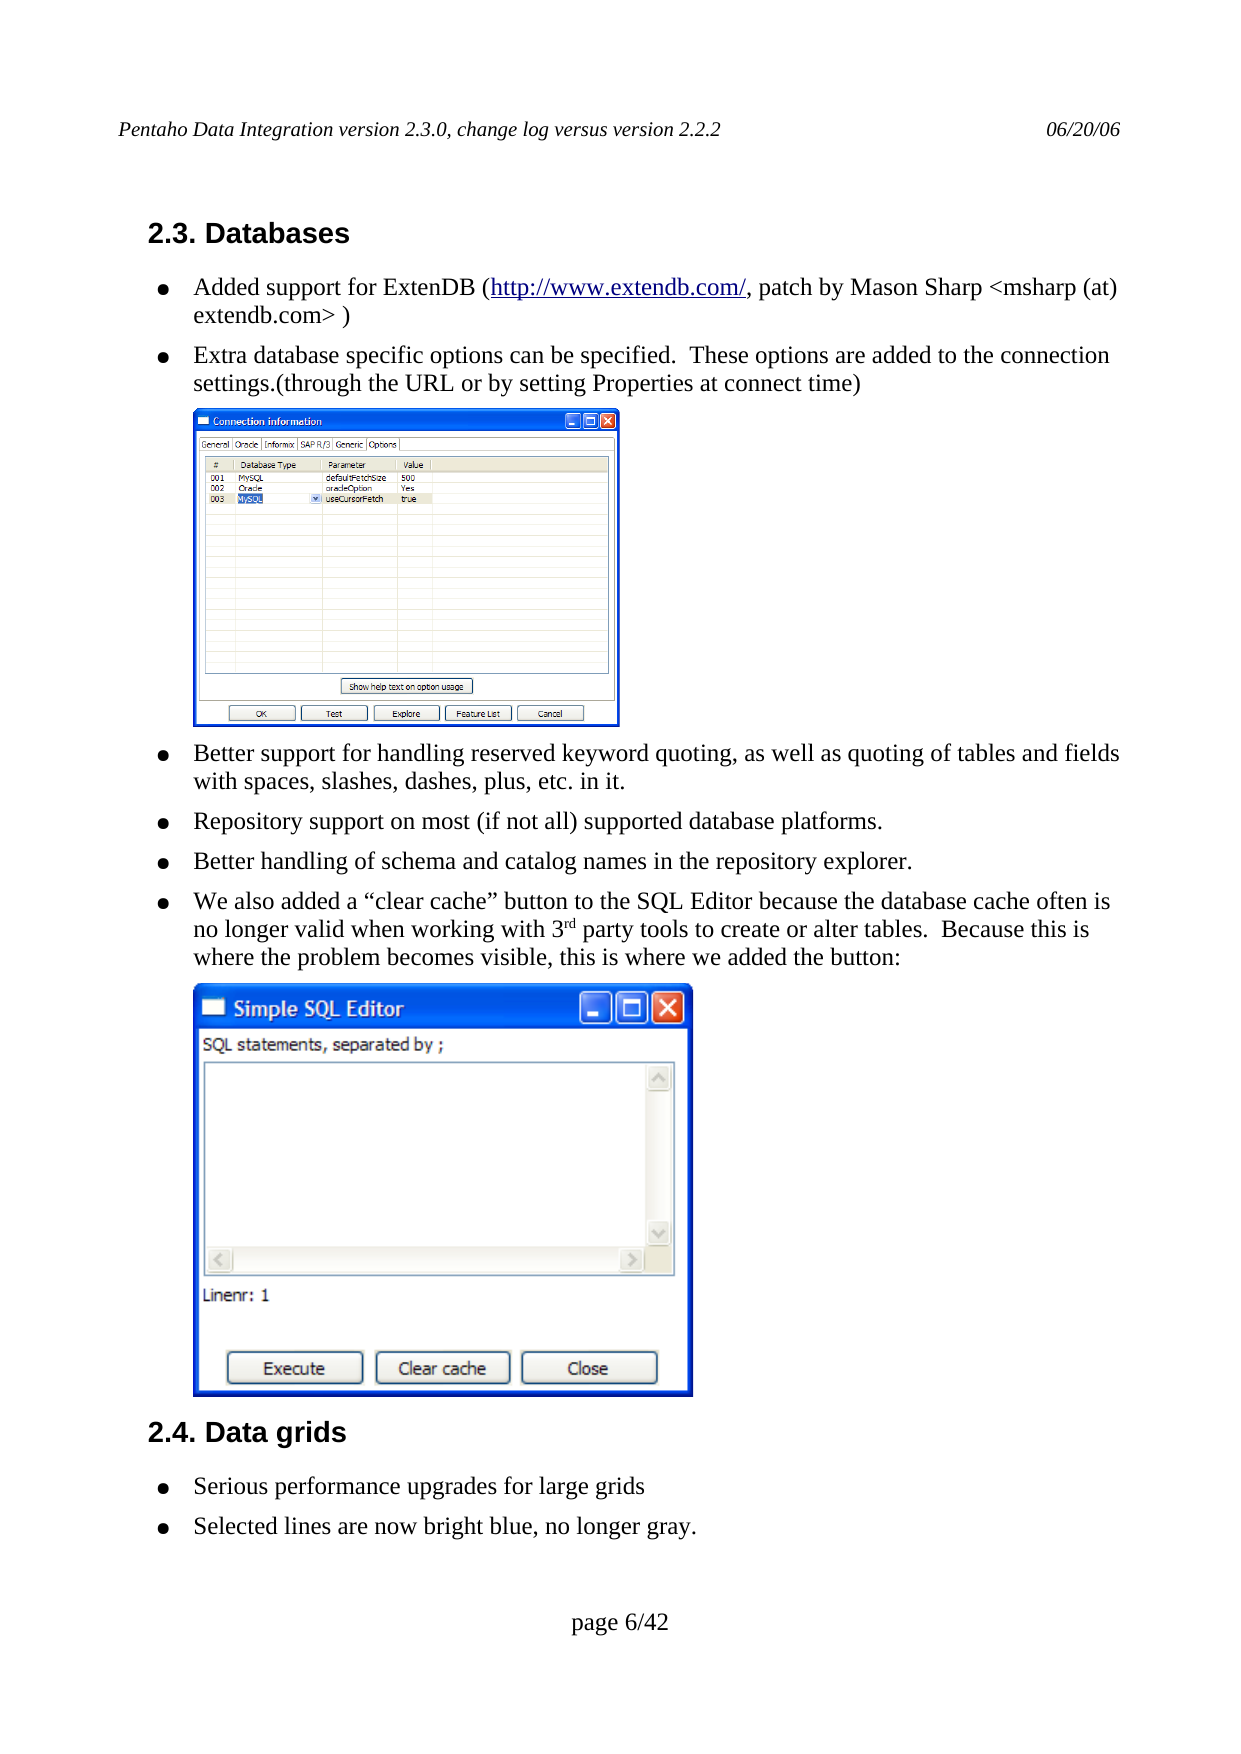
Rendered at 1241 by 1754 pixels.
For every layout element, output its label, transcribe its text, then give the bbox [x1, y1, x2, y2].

list Selected lines are now bright blue, no longer gray. [156, 1512, 1122, 1540]
picture [193, 983, 694, 1397]
picture [193, 408, 620, 727]
list Serious performance upgrades for large grids [156, 1472, 1122, 1499]
list We also added a “clear cache” button to the SQL Editor because the database cache often is no longer valid when working with 3rd party tools to create or alter tables. Because this is where the problem becomes visible, this is where we added the button: [156, 887, 1122, 971]
list Better handling of schema and catalog names in the repository explorer. [156, 847, 1122, 875]
list Added support for ExtenDB (http://www.extendb.com/, patch by Mason Sharp <msharp (at) extendb.com> ) [156, 273, 1122, 328]
subtitle Data grids [148, 1416, 1122, 1448]
list Better support for handling reserved keyword quoting, as well as quoting of tables and fields with spaces, slashes, dashes, plus, etc. in it. [156, 739, 1122, 794]
list Repository support on most (if not all) supported database platforms. [156, 807, 1122, 835]
subtitle Databases [148, 217, 1122, 249]
list Extra database specific options can be specified. These options are added to the connection settings.(through the URL or by setting Properties at connect time) [156, 341, 1122, 396]
